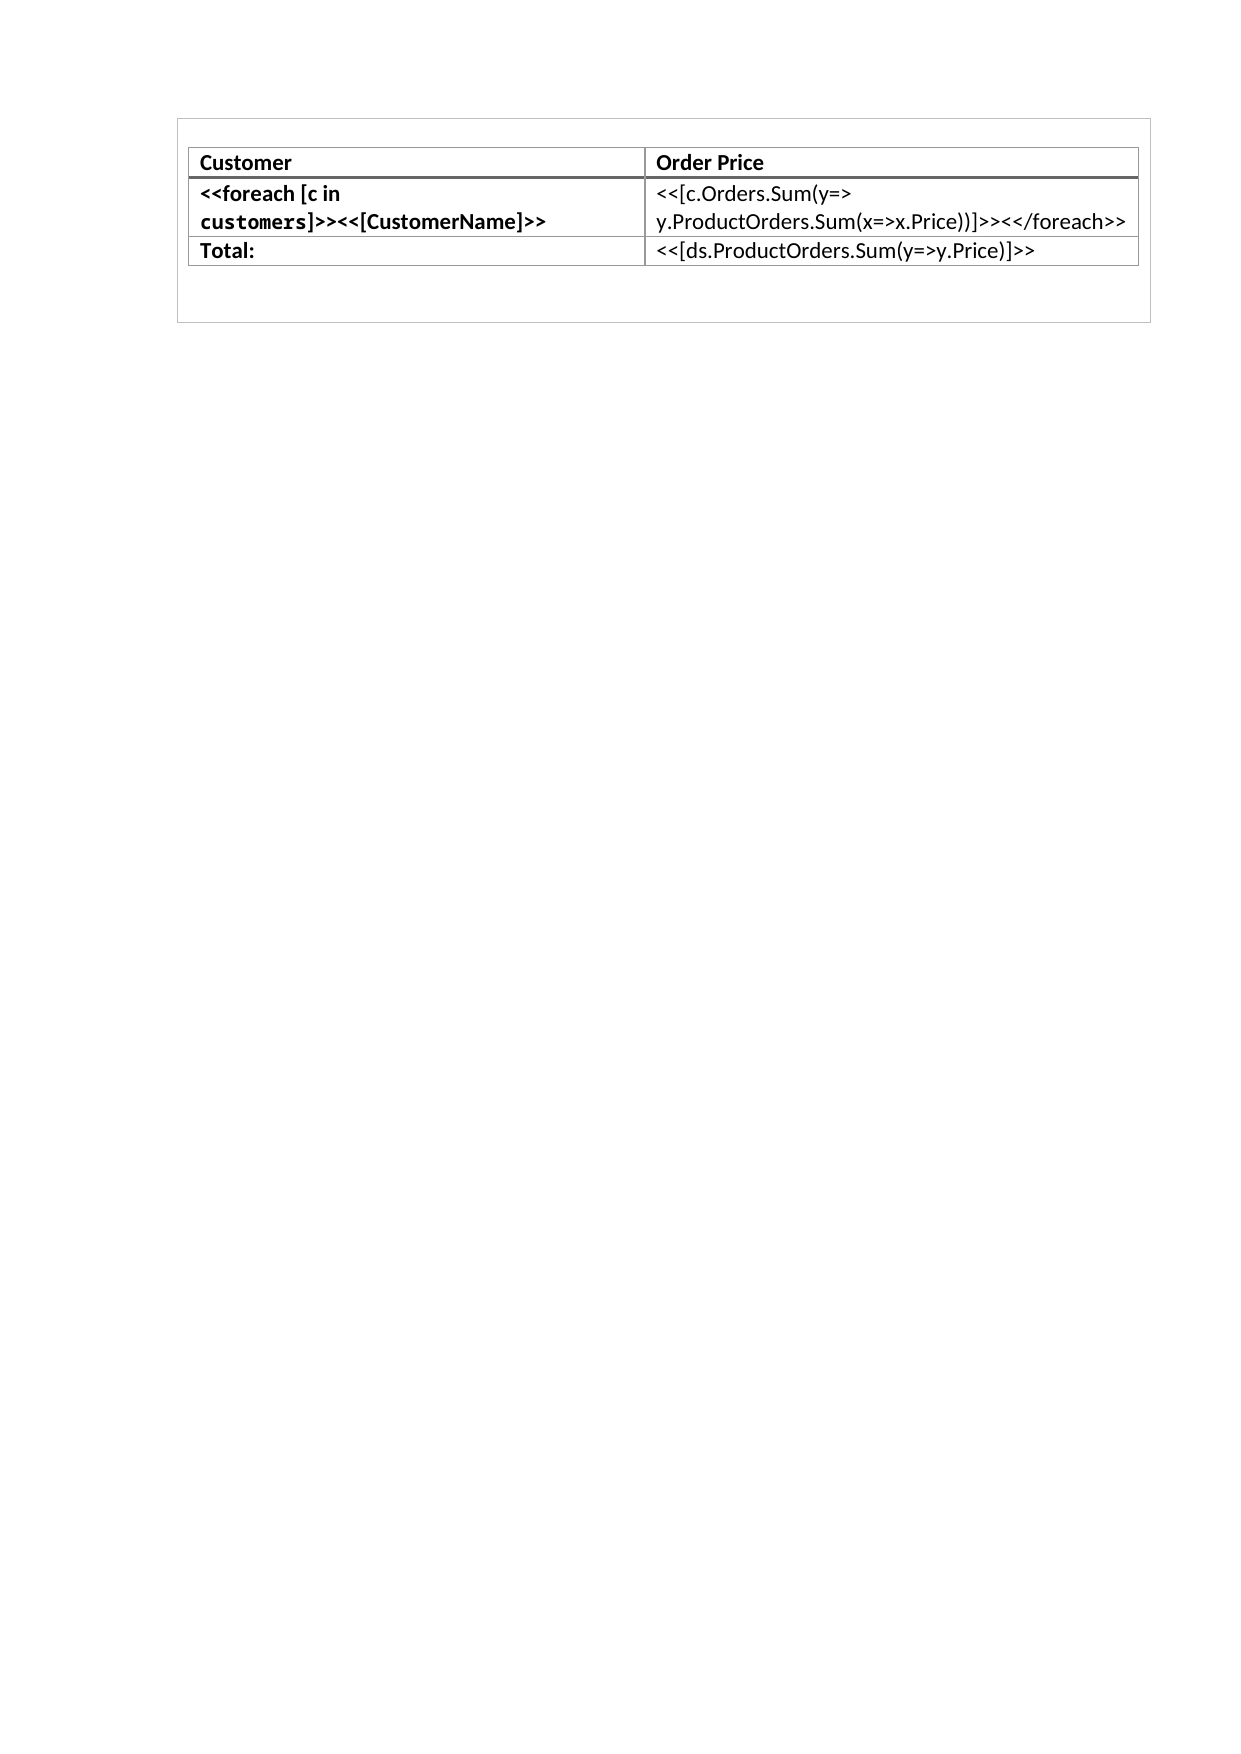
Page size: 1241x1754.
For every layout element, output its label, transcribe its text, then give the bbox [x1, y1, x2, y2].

table_header [178, 119, 1150, 322]
table_header Customer [189, 148, 644, 176]
table_cell <<[ds.ProductOrders.Sum(y=>y.Price)]>> [646, 237, 1138, 264]
table_cell <<[c.Orders.Sum(y=> y.ProductOrders.Sum(x=>x.Price))]>><</foreach>> [646, 179, 1138, 236]
table_header Order Price [646, 148, 1138, 176]
table_cell <<foreach [c in customers]>><<[CustomerName]>> [189, 179, 644, 236]
table_cell Total: [189, 237, 644, 264]
